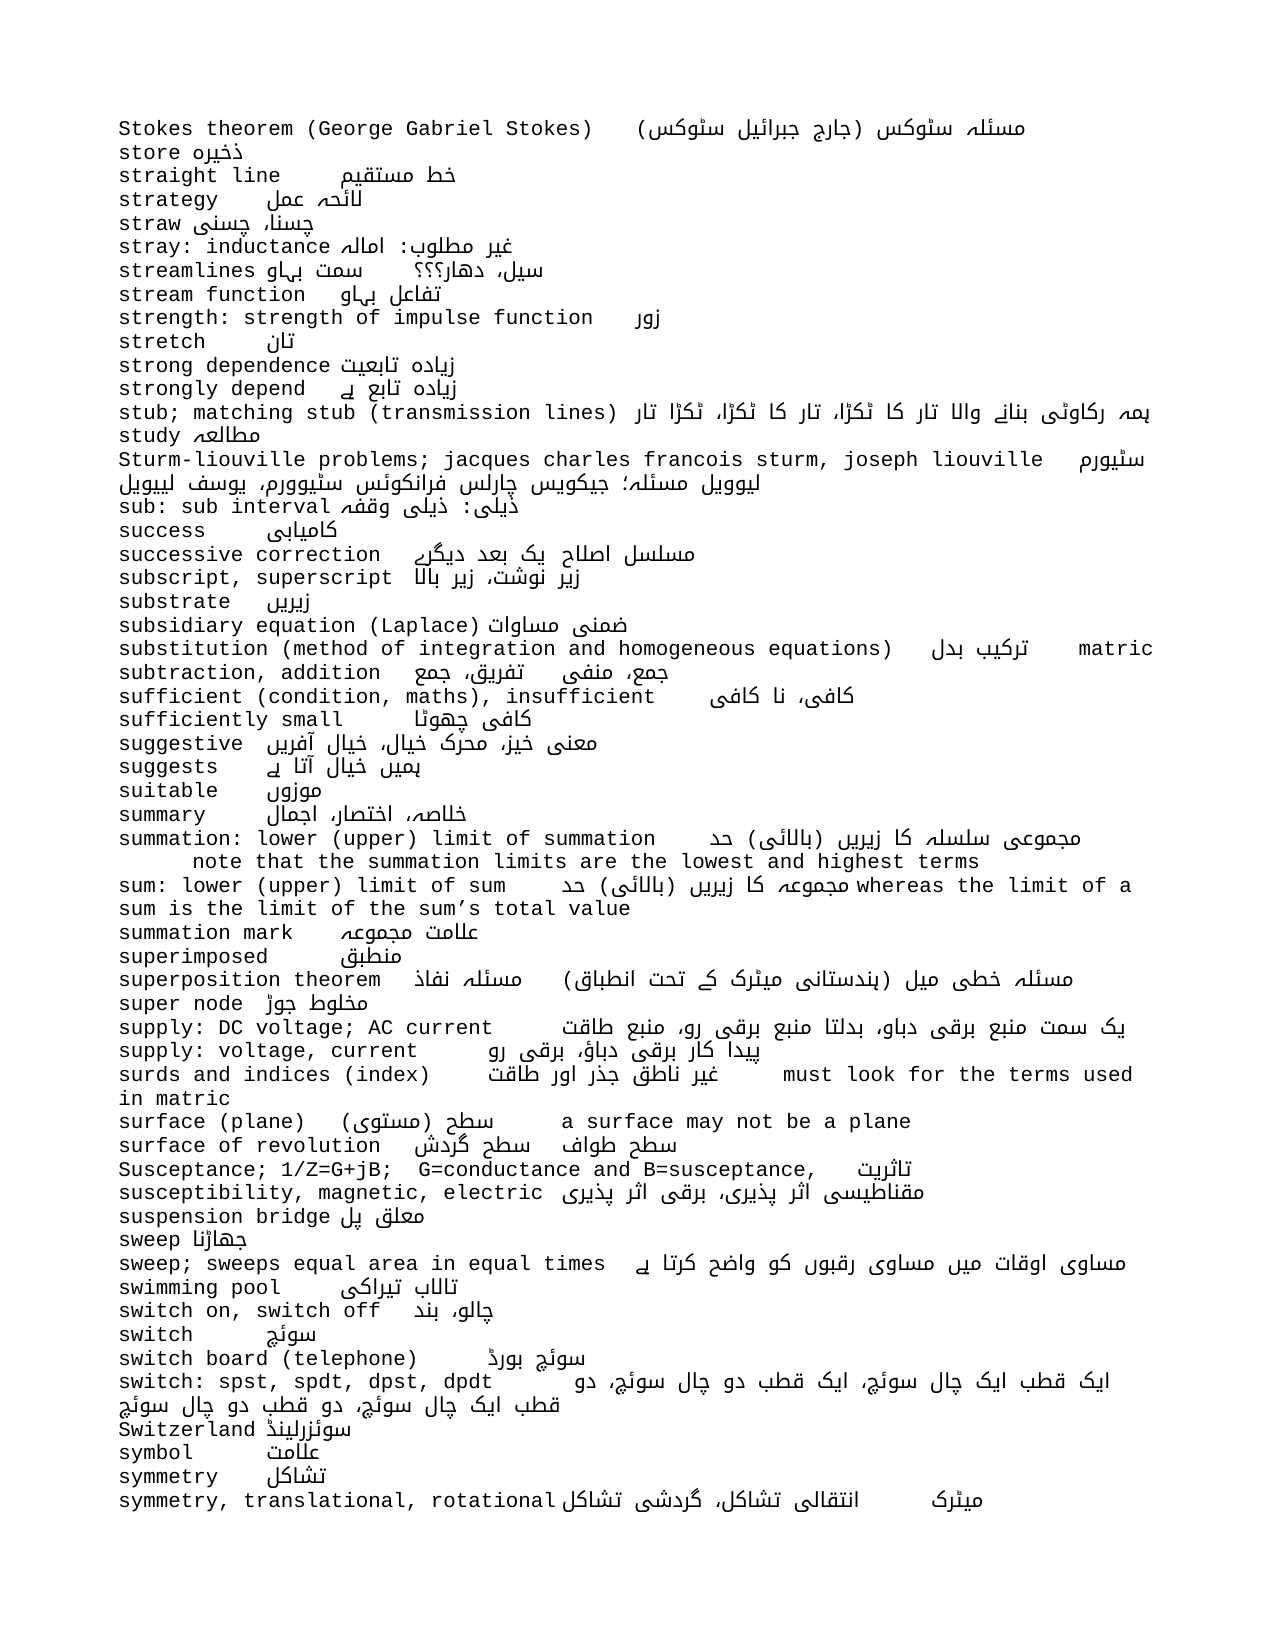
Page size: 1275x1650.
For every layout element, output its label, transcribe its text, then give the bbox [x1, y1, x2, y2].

text switch سوئچ [118, 1324, 1157, 1348]
text stretch تان [118, 331, 1157, 354]
text summary خلاصہ، اختصار، اجمال [118, 804, 1157, 827]
text surface of revolution سطح گردش سطح طواف [118, 1135, 1157, 1158]
text stray: inductance غیر مطلوب: امالہ [118, 236, 1157, 260]
text streamlines سمت بہاو سیل، دھار؟؟؟ [118, 260, 1157, 284]
text substitution (method of integration and homogeneous equations) ترکیب بدل matric [118, 638, 1157, 662]
text swimming pool تالاب تیراکی [118, 1277, 1157, 1300]
text straw چسنا، چسنی [118, 213, 1157, 236]
text symmetry, translational, rotational انتقالی تشاکل، گردشی تشاکل میٹرک [118, 1489, 1157, 1513]
text suggestive معنی خیز، محرک خیال، خیال آفریں [118, 733, 1157, 757]
text sufficient (condition, maths), insufficient کافی، نا کافی [118, 686, 1157, 709]
text sufficiently small کافی چھوٹا [118, 709, 1157, 733]
text strength: strength of impulse function زور [118, 307, 1157, 331]
text subsidiary equation (Laplace) ضمنی مساوات [118, 615, 1157, 638]
text symmetry تشاکل [118, 1466, 1157, 1489]
text stream function تفاعل بہاو [118, 284, 1157, 307]
text surface (plane) سطح (مستوی) a surface may not be a plane [118, 1111, 1157, 1135]
text stub; matching stub (transmission lines) ہمہ رکاوٹی بنانے والا تار کا ٹکڑا، تار کا ٹکڑا، ٹکڑا تار [118, 402, 1157, 426]
text Susceptance; 1/Z=G+jB; G=conductance and B=susceptance, تاثریت [118, 1158, 1157, 1182]
text surds and indices (index) غیر ناطق جذر اور طاقت must look for the terms used in matric [118, 1064, 1157, 1111]
text strong dependence زیادہ تابعیت [118, 354, 1157, 378]
text super node مخلوط جوڑ [118, 993, 1157, 1017]
text sweep جھاڑنا [118, 1229, 1157, 1253]
text susceptibility, magnetic, electric مقناطیسی اثر پذیری، برقی اثر پذیری [118, 1182, 1157, 1206]
text suggests ہمیں خیال آتا ہے [118, 757, 1157, 780]
text store ذخیرہ [118, 142, 1157, 165]
text Switzerland سوئزرلینڈ [118, 1419, 1157, 1442]
text sub: sub interval ذیلی: ذیلی وقفہ [118, 496, 1157, 520]
text sum: lower (upper) limit of sum مجموعہ کا زیریں (بالائی) حد whereas the limit of a sum is the limit of the sum’s total value [118, 875, 1157, 922]
text supply: DC voltage; AC current یک سمت منبع برقی دباو، بدلتا منبع برقی رو، منبع طاقت [118, 1017, 1157, 1040]
text suspension bridge معلق پل [118, 1206, 1157, 1229]
text sweep; sweeps equal area in equal times مساوی اوقات میں مساوی رقبوں کو واضح کرتا ہے [118, 1253, 1157, 1277]
text subscript, superscript زیر نوشت، زیر بالا [118, 567, 1157, 591]
text summation mark علامت مجموعہ [118, 922, 1157, 946]
text switch: spst, spdt, dpst, dpdt ایک قطب ایک چال سوئچ، ایک قطب دو چال سوئچ، دو قطب ایک چال سوئچ، دو قطب دو چال سوئچ [118, 1371, 1157, 1419]
text subtraction, addition تفریق، جمع جمع، منفی [118, 662, 1157, 686]
text switch board (telephone) سوئچ بورڈ [118, 1348, 1157, 1371]
text strategy لائحہ عمل [118, 189, 1157, 213]
text symbol علامت [118, 1442, 1157, 1466]
text Sturm-liouville problems; jacques charles francois sturm, joseph liouville سٹیورم لیوویل مسئلہ؛ جیکویس چارلس فرانکوئس سٹیوورم، یوسف لییویل [118, 449, 1157, 496]
text strongly depend زیادہ تابع ہے [118, 378, 1157, 402]
text success کامیابی [118, 520, 1157, 544]
text superimposed منطبق [118, 946, 1157, 969]
text successive correction یک بعد دیگرے مسلسل اصلاح [118, 544, 1157, 567]
text substrate زیریں [118, 591, 1157, 615]
text straight line خط مستقیم [118, 165, 1157, 189]
text summation: lower (upper) limit of summation مجموعی سلسلہ کا زیریں (بالائی) حد note that the summation limits are the lowest and highest terms [118, 827, 1157, 875]
text Stokes theorem (George Gabriel Stokes) مسئلہ سٹوکس (جارج جبرائیل سٹوکس) [118, 118, 1157, 142]
text superposition theorem مسئلہ نفاذ مسئلہ خطی میل (ہندستانی میٹرک کے تحت انطباق) [118, 969, 1157, 993]
text switch on, switch off چالو، بند [118, 1300, 1157, 1324]
text suitable موزوں [118, 780, 1157, 804]
text study مطالعہ [118, 426, 1157, 449]
text supply: voltage, current پیدا کار برقی دباؤ، برقی رو [118, 1040, 1157, 1064]
